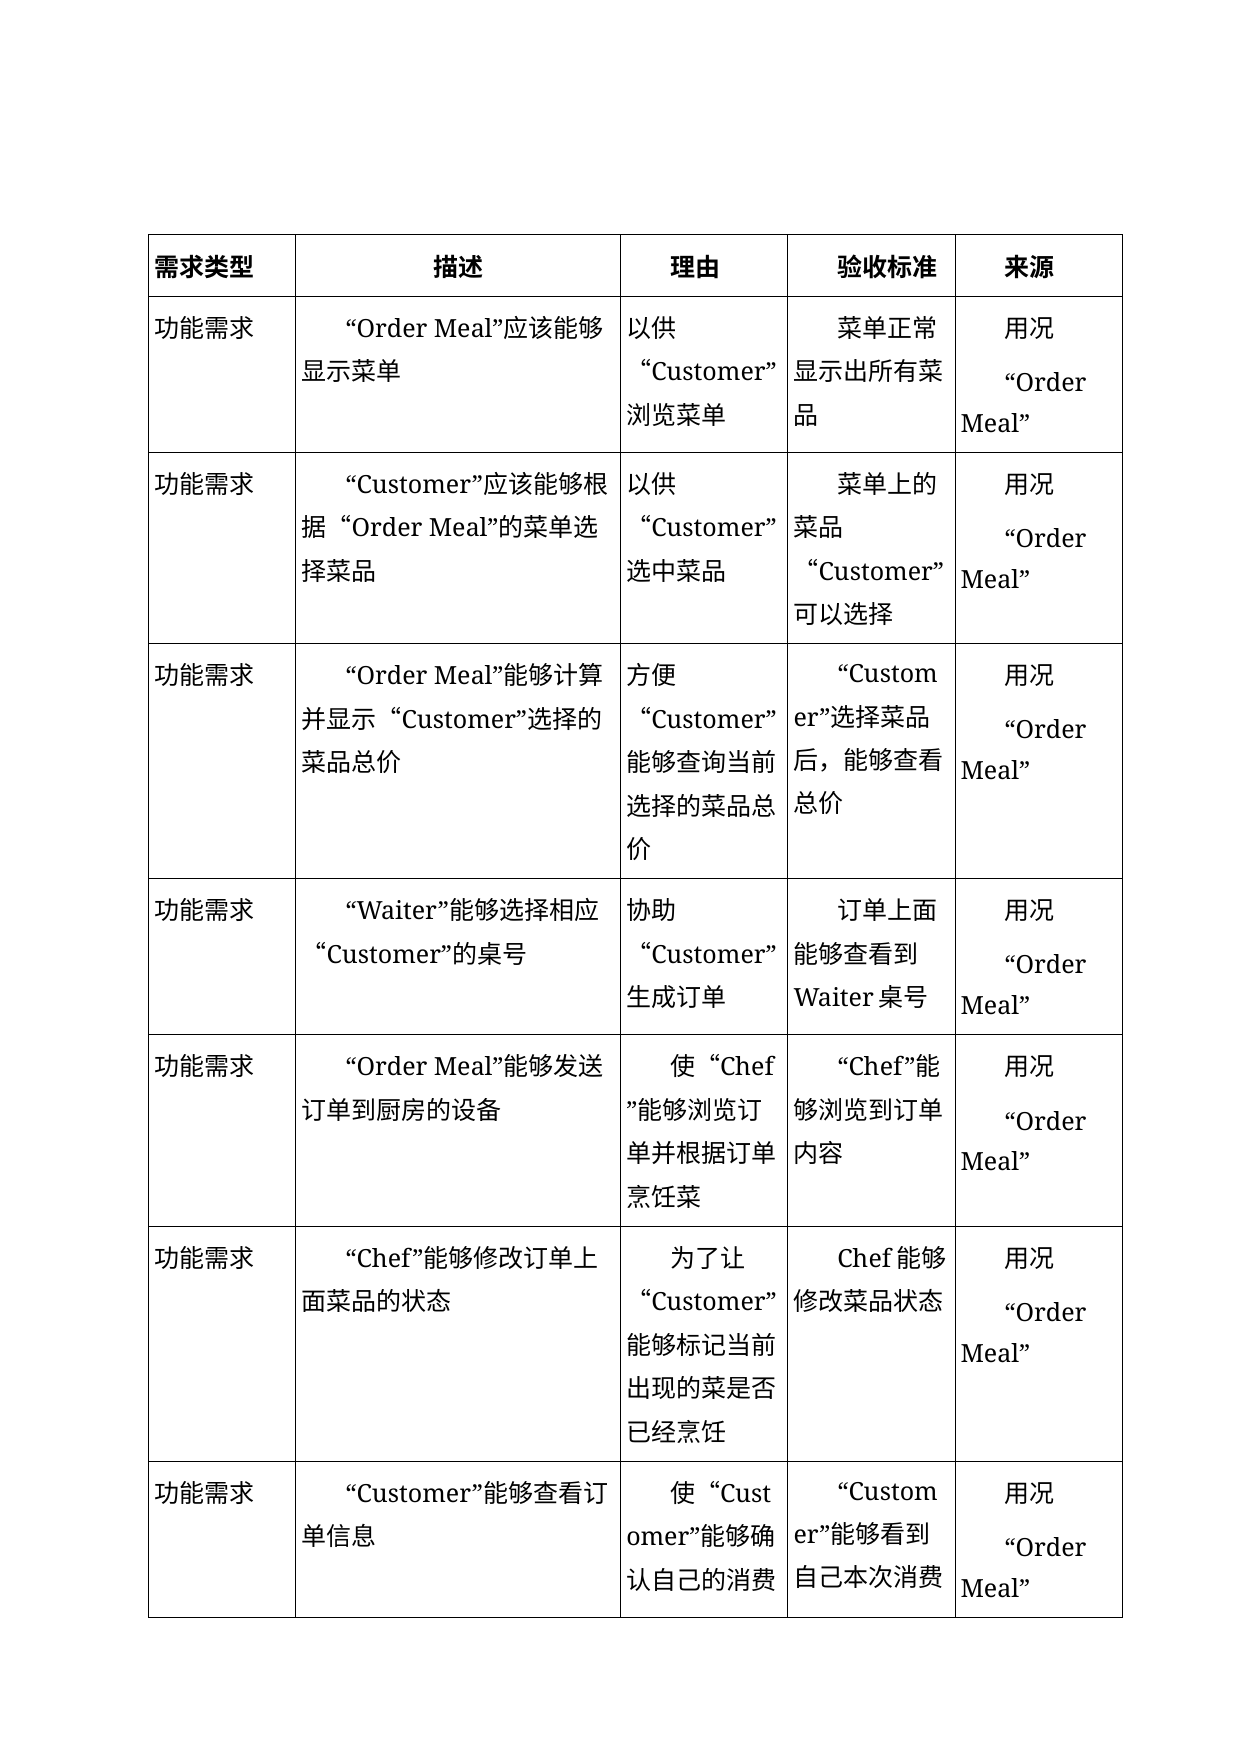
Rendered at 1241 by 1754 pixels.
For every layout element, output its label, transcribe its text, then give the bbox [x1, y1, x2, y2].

table_cell 订单上面能够查看到Waiter桌号 [788, 879, 955, 1034]
table_cell 用况 “Order Meal” [956, 879, 1122, 1034]
table_cell “Customer”应该能够根据“Order Meal”的菜单选择菜品 [296, 453, 620, 643]
table_cell 用况 “Order Meal” [956, 644, 1122, 878]
table_cell “Chef”能够浏览到订单内容 [788, 1035, 955, 1226]
table_cell 功能需求 [149, 1462, 295, 1617]
table_cell 功能需求 [149, 1227, 295, 1461]
table_cell 用况 “Order Meal” [956, 297, 1122, 452]
table_cell 为了让“Customer”能够标记当前出现的菜是否已经烹饪 [621, 1227, 787, 1461]
table_cell 使“Chef”能够浏览订单并根据订单烹饪菜 [621, 1035, 787, 1226]
table_cell “Waiter”能够选择相应“Customer”的桌号 [296, 879, 620, 1034]
table_cell 菜单上的菜品“Customer”可以选择 [788, 453, 955, 643]
table_cell “Customer”能够查看订单信息 [296, 1462, 620, 1617]
table_cell 用况 “Order Meal” [956, 1227, 1122, 1461]
table_header 需求类型 [149, 235, 295, 296]
table_cell 功能需求 [149, 644, 295, 878]
table_cell 功能需求 [149, 879, 295, 1034]
table_cell 以供“Customer”选中菜品 [621, 453, 787, 643]
table_cell 用况 “Order Meal” [956, 1035, 1122, 1226]
table_cell “Order Meal”能够计算并显示“Customer”选择的菜品总价 [296, 644, 620, 878]
table_cell 协助“Customer”生成订单 [621, 879, 787, 1034]
table_cell 菜单正常显示出所有菜品 [788, 297, 955, 452]
table_cell “Customer”能够看到自己本次消费 [788, 1462, 955, 1617]
table_cell 用况 “Order Meal” [956, 453, 1122, 643]
table_cell 用况 “Order Meal” [956, 1462, 1122, 1617]
table_header 理由 [621, 235, 787, 296]
table_cell Chef能够修改菜品状态 [788, 1227, 955, 1461]
table_cell “Order Meal”能够发送订单到厨房的设备 [296, 1035, 620, 1226]
table_header 验收标准 [788, 235, 955, 296]
table_cell 方便“Customer”能够查询当前选择的菜品总价 [621, 644, 787, 878]
table_cell 功能需求 [149, 1035, 295, 1226]
table_header 来源 [956, 235, 1122, 296]
table_cell 功能需求 [149, 453, 295, 643]
table_cell 以供“Customer”浏览菜单 [621, 297, 787, 452]
table_cell “Customer”选择菜品后，能够查看总价 [788, 644, 955, 878]
table_cell “Order Meal”应该能够显示菜单 [296, 297, 620, 452]
table_cell 使“Customer”能够确认自己的消费 [621, 1462, 787, 1617]
table_header 描述 [296, 235, 620, 296]
table_cell “Chef”能够修改订单上面菜品的状态 [296, 1227, 620, 1461]
table_cell 功能需求 [149, 297, 295, 452]
